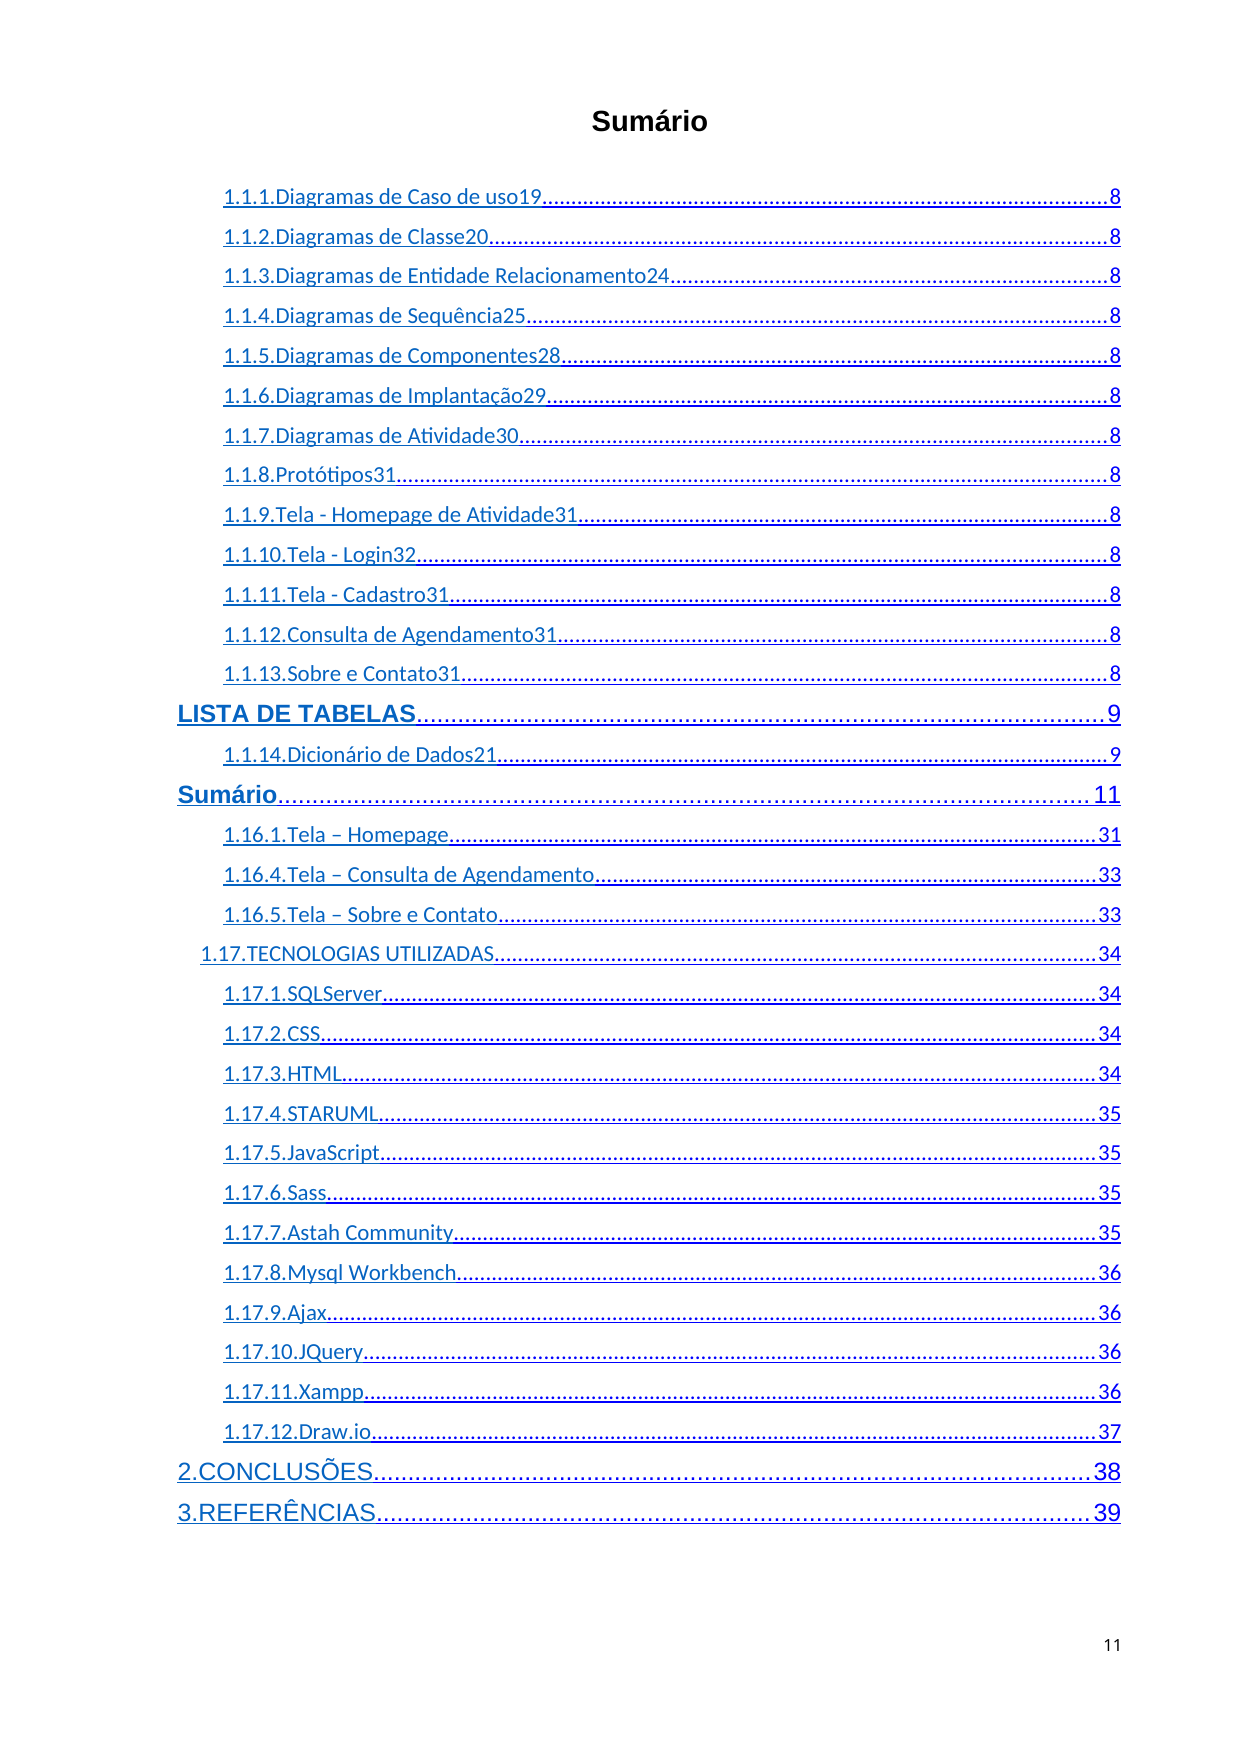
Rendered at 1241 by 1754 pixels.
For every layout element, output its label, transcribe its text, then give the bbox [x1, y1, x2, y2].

text 1.1.8. Protótipos31 8 [223, 461, 1122, 489]
text 1.17.9. Ajax 36 [223, 1298, 1122, 1326]
text 1.1.5. Diagramas de Componentes28 8 [223, 341, 1122, 369]
text 1.1.10. Tela - Login32 8 [223, 540, 1122, 568]
text 1.1.6. Diagramas de Implantação29 8 [223, 381, 1122, 409]
text 1.17.3. HTML 34 [223, 1059, 1122, 1087]
text 1.17.5. JavaScript 35 [223, 1138, 1122, 1167]
text 1.1.3. Diagramas de Entidade Relacionamento24 8 [223, 262, 1122, 290]
text 1.17.11. Xampp 36 [223, 1377, 1122, 1405]
text 1.16.1. Tela – Homepage 31 [223, 820, 1122, 848]
text 1.1.7. Diagramas de Atividade30 8 [223, 421, 1122, 449]
text 1.1.4. Diagramas de Sequência25 8 [223, 301, 1122, 329]
text Sumário 11 [177, 780, 1122, 808]
text 2. CONCLUSÕES 38 [177, 1457, 1122, 1486]
text Sumário [177, 104, 1122, 137]
text 1.1.11. Tela - Cadastro31 8 [223, 580, 1122, 608]
text 1.1.2. Diagramas de Classe20 8 [223, 222, 1122, 250]
text 1.17.7. Astah Community 35 [223, 1218, 1122, 1246]
text 1.16.5. Tela – Sobre e Contato 33 [223, 900, 1122, 928]
text 1.1.1. Diagramas de Caso de uso19 8 [223, 182, 1122, 210]
text 1.17. TECNOLOGIAS UTILIZADAS 34 [200, 939, 1122, 968]
text 1.17.1. SQLServer 34 [223, 979, 1122, 1007]
text 1.17.8. Mysql Workbench 36 [223, 1258, 1122, 1286]
text 1.17.2. CSS 34 [223, 1019, 1122, 1047]
text 1.1.9. Tela - Homepage de Atividade31 8 [223, 500, 1122, 528]
text 3. REFERÊNCIAS 39 [177, 1498, 1122, 1527]
text 1.17.12. Draw.io 37 [223, 1417, 1122, 1445]
text 1.16.4. Tela – Consulta de Agendamento 33 [223, 860, 1122, 888]
text LISTA DE TABELAS 9 [177, 699, 1122, 728]
text 1.1.14. Dicionário de Dados21 9 [223, 740, 1122, 768]
text 1.17.4. STARUML 35 [223, 1099, 1122, 1127]
text 1.17.6. Sass 35 [223, 1178, 1122, 1206]
text 1.17.10. JQuery 36 [223, 1337, 1122, 1366]
text 1.1.12. Consulta de Agendamento31 8 [223, 620, 1122, 648]
text 1.1.13. Sobre e Contato31 8 [223, 659, 1122, 688]
